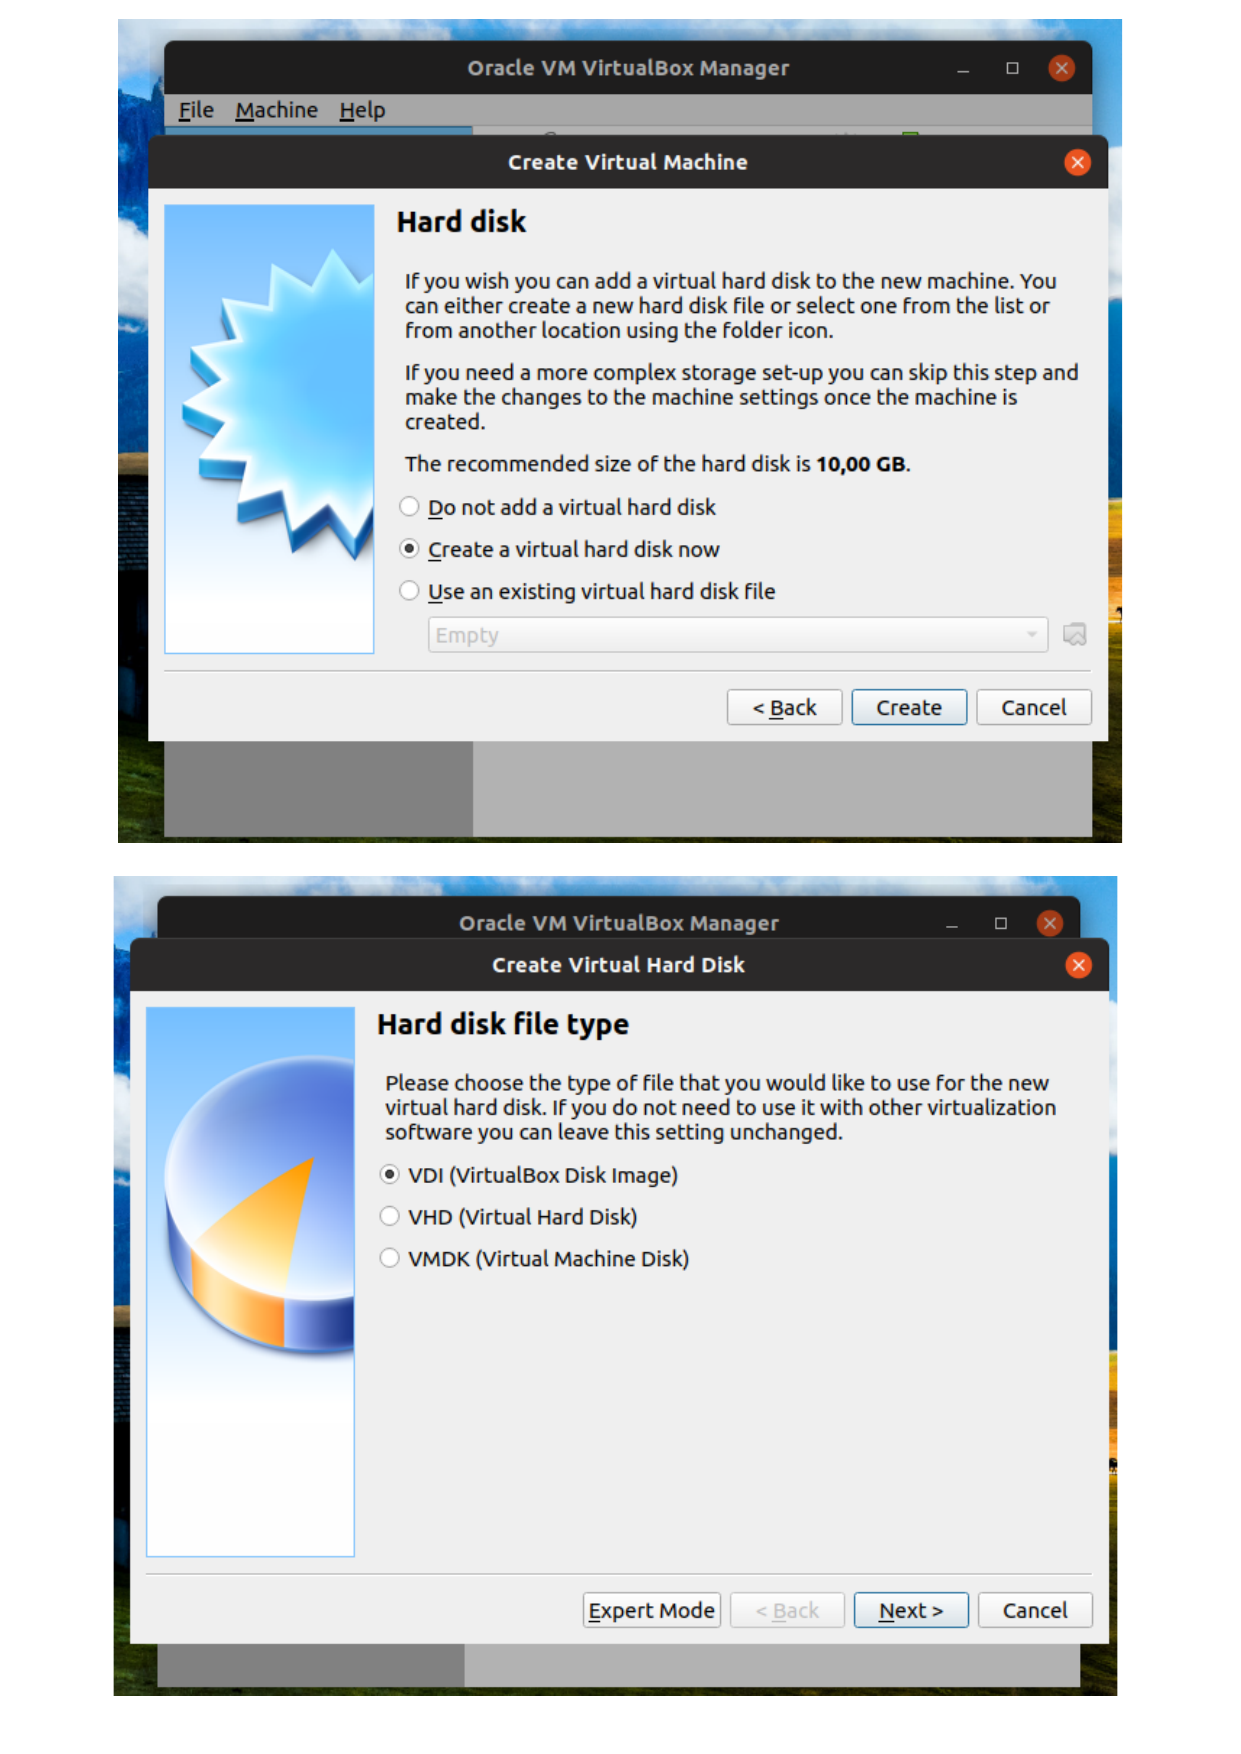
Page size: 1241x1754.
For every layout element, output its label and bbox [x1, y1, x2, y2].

picture [118, 19, 1123, 843]
picture [113, 876, 1118, 1696]
